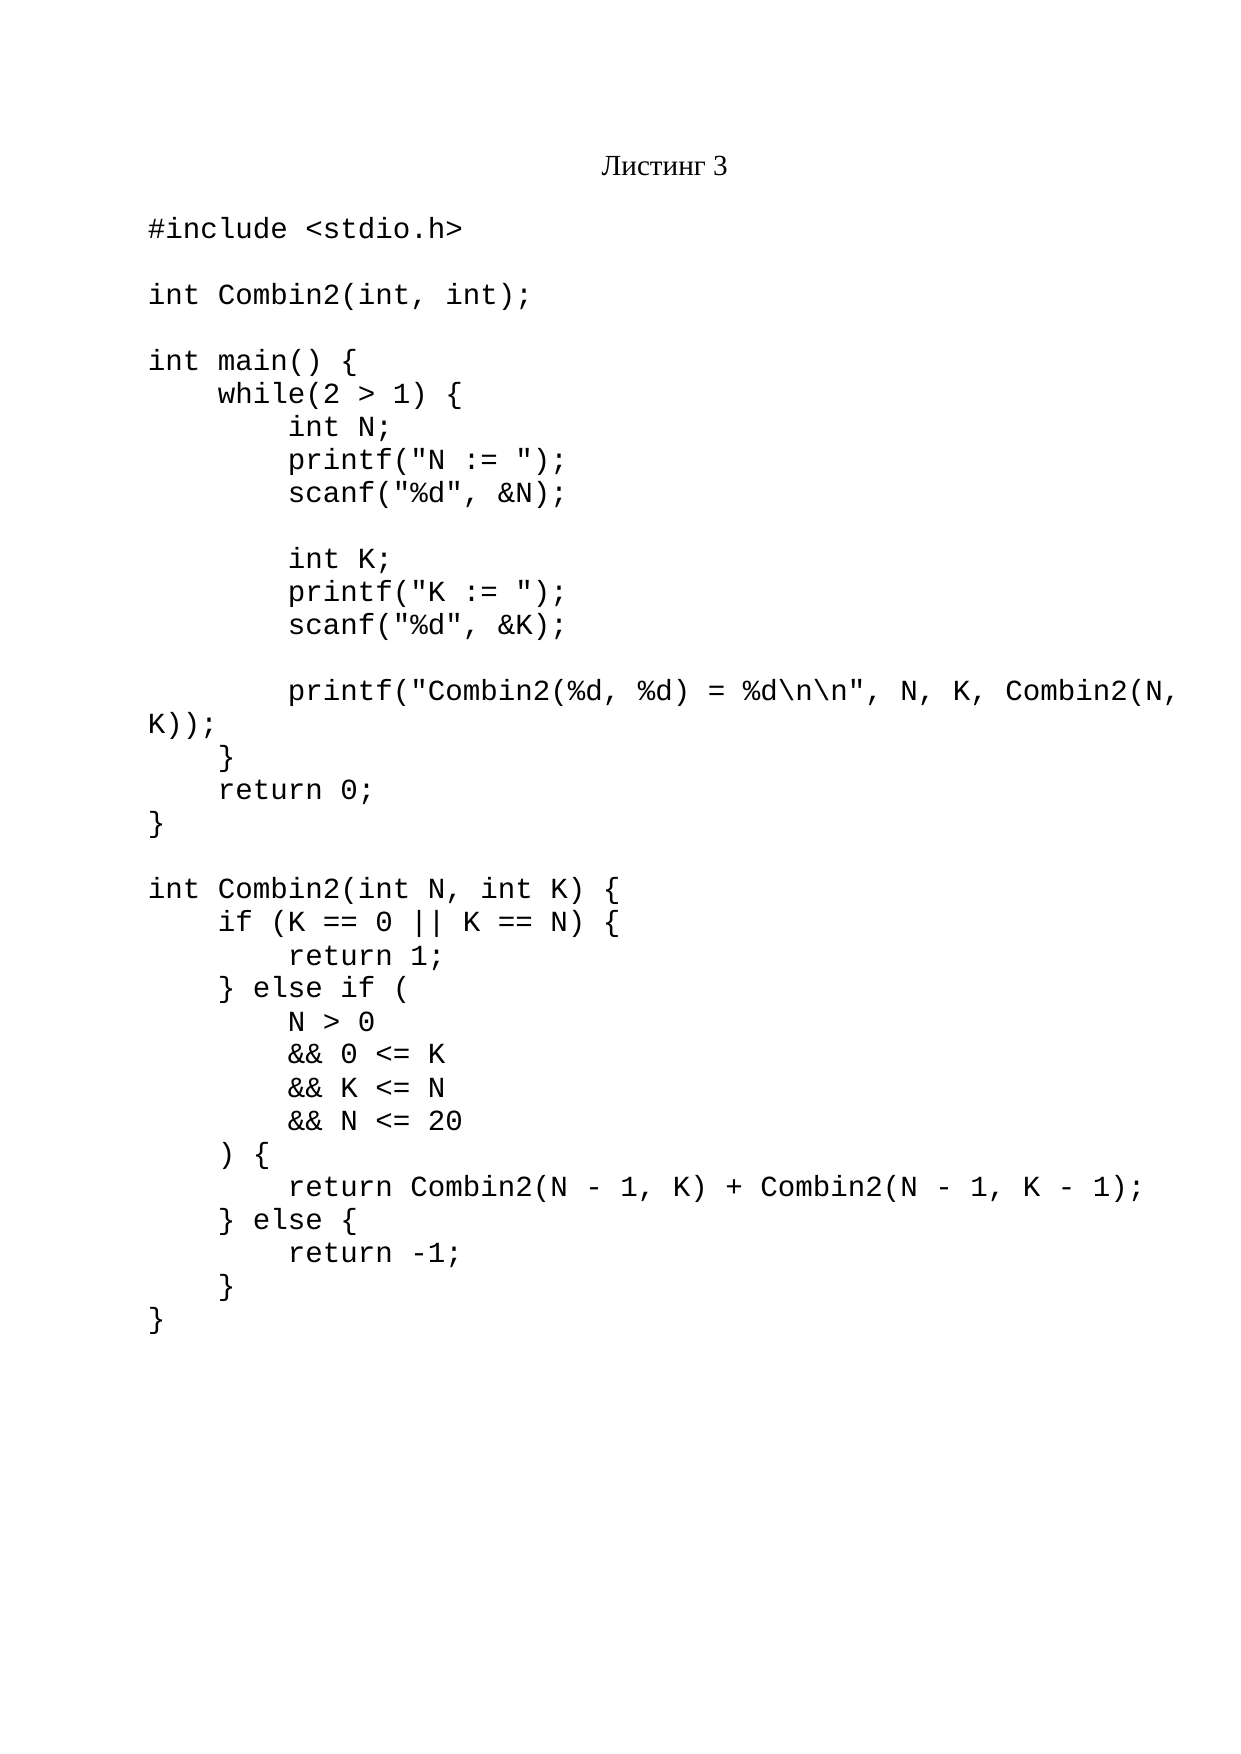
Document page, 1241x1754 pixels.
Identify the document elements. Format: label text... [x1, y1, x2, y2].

text } else if ( [148, 974, 1181, 1007]
text && 0 <= K [148, 1040, 1181, 1073]
text while(2 > 1) { [148, 379, 1181, 412]
text scanf("%d", &N); [148, 478, 1181, 511]
text return 1; [148, 941, 1181, 974]
text if (K == 0 || K == N) { [148, 908, 1181, 941]
text #include <stdio.h> [148, 214, 1181, 247]
text } [148, 1271, 1181, 1304]
text int Combin2(int, int); [148, 280, 1181, 313]
text return -1; [148, 1238, 1181, 1271]
text scanf("%d", &K); [148, 610, 1181, 643]
text } [148, 1304, 1181, 1337]
text } else { [148, 1205, 1181, 1238]
text } [148, 742, 1181, 776]
text printf("Combin2(%d, %d) = %d\n\n", N, K, Combin2(N, K)); [148, 676, 1181, 742]
text int Combin2(int N, int K) { [148, 874, 1181, 908]
text int K; [148, 544, 1181, 577]
text && K <= N [148, 1073, 1181, 1106]
text ) { [148, 1139, 1181, 1172]
text int N; [148, 412, 1181, 445]
text return Combin2(N - 1, K) + Combin2(N - 1, K - 1); [148, 1172, 1181, 1205]
text printf("N := "); [148, 445, 1181, 478]
text printf("K := "); [148, 577, 1181, 610]
text } [148, 808, 1181, 842]
text return 0; [148, 776, 1181, 808]
text int main() { [148, 346, 1181, 379]
text N > 0 [148, 1007, 1181, 1040]
text && N <= 20 [148, 1106, 1181, 1139]
text Листинг 3 [148, 148, 1181, 181]
